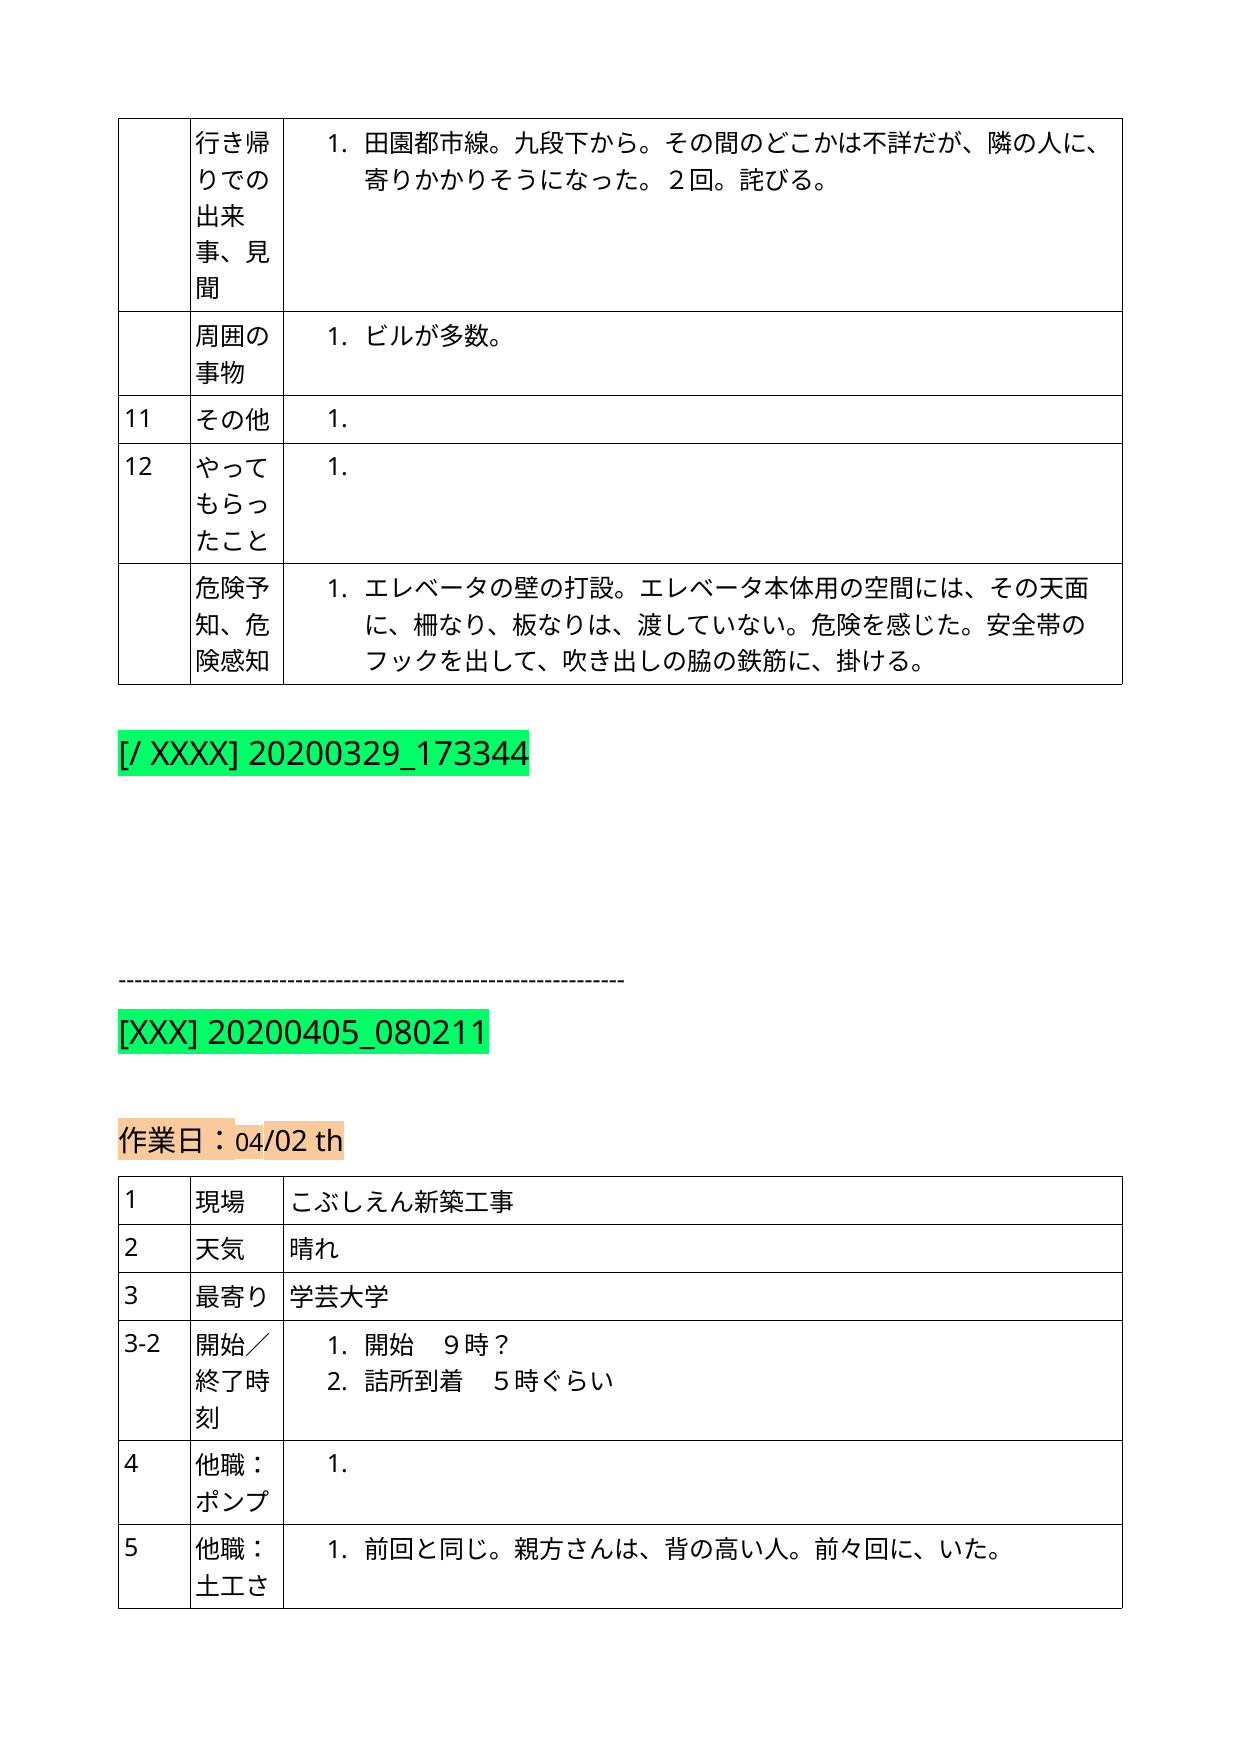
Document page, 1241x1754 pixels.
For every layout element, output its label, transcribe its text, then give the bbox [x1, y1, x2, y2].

table_cell [284, 396, 1122, 443]
table_cell 学芸大学 [284, 1273, 1122, 1320]
table_cell 開始／終了時刻 [191, 1321, 283, 1440]
table_cell [119, 312, 190, 395]
table_cell 天気 [191, 1225, 283, 1272]
table_cell 危険予知、危険感知 [191, 564, 283, 683]
table_cell 3 [119, 1273, 190, 1320]
text --------------------------------------------------------------- [118, 962, 1122, 996]
table_cell [284, 1441, 1122, 1524]
table_header こぶしえん新築工事 [284, 1177, 1122, 1224]
table_cell やってもらったこと [191, 444, 283, 563]
table_cell 4 [119, 1441, 190, 1524]
table_cell 開始 ９時？ 詰所到着 ５時ぐらい [284, 1321, 1122, 1440]
table_cell 他職：土工さ [191, 1525, 283, 1608]
table_header 1 [119, 1177, 190, 1224]
table_cell [284, 444, 1122, 563]
table_cell 2 [119, 1225, 190, 1272]
table_cell その他 [191, 396, 283, 443]
table_cell 晴れ [284, 1225, 1122, 1272]
table_cell 田園都市線。九段下から。その間のどこかは不詳だが、隣の人に、寄りかかりそうになった。２回。詫びる。 [284, 119, 1122, 311]
table_cell 12 [119, 444, 190, 563]
table_cell 最寄り [191, 1273, 283, 1320]
table_cell 行き帰りでの出来事、見聞 [191, 119, 283, 311]
text 作業日：04/02 th [118, 1118, 1122, 1160]
table_cell 3-2 [119, 1321, 190, 1440]
table_cell 他職：ポンプ [191, 1441, 283, 1524]
table_cell 5 [119, 1525, 190, 1608]
text [XXX] 20200405_080211 [118, 1009, 1122, 1054]
table_cell [119, 119, 190, 311]
table_cell 11 [119, 396, 190, 443]
table_cell 前回と同じ。親方さんは、背の高い人。前々回に、いた。 [284, 1525, 1122, 1608]
table_cell ビルが多数。 [284, 312, 1122, 395]
table_cell エレベータの壁の打設。エレベータ本体用の空間には、その天面に、柵なり、板なりは、渡していない。危険を感じた。安全帯のフックを出して、吹き出しの脇の鉄筋に、掛ける。 [284, 564, 1122, 683]
table_header 現場 [191, 1177, 283, 1224]
table_cell [119, 564, 190, 683]
text [/ XXXX] 20200329_173344 [118, 730, 1122, 776]
table_cell 周囲の事物 [191, 312, 283, 395]
